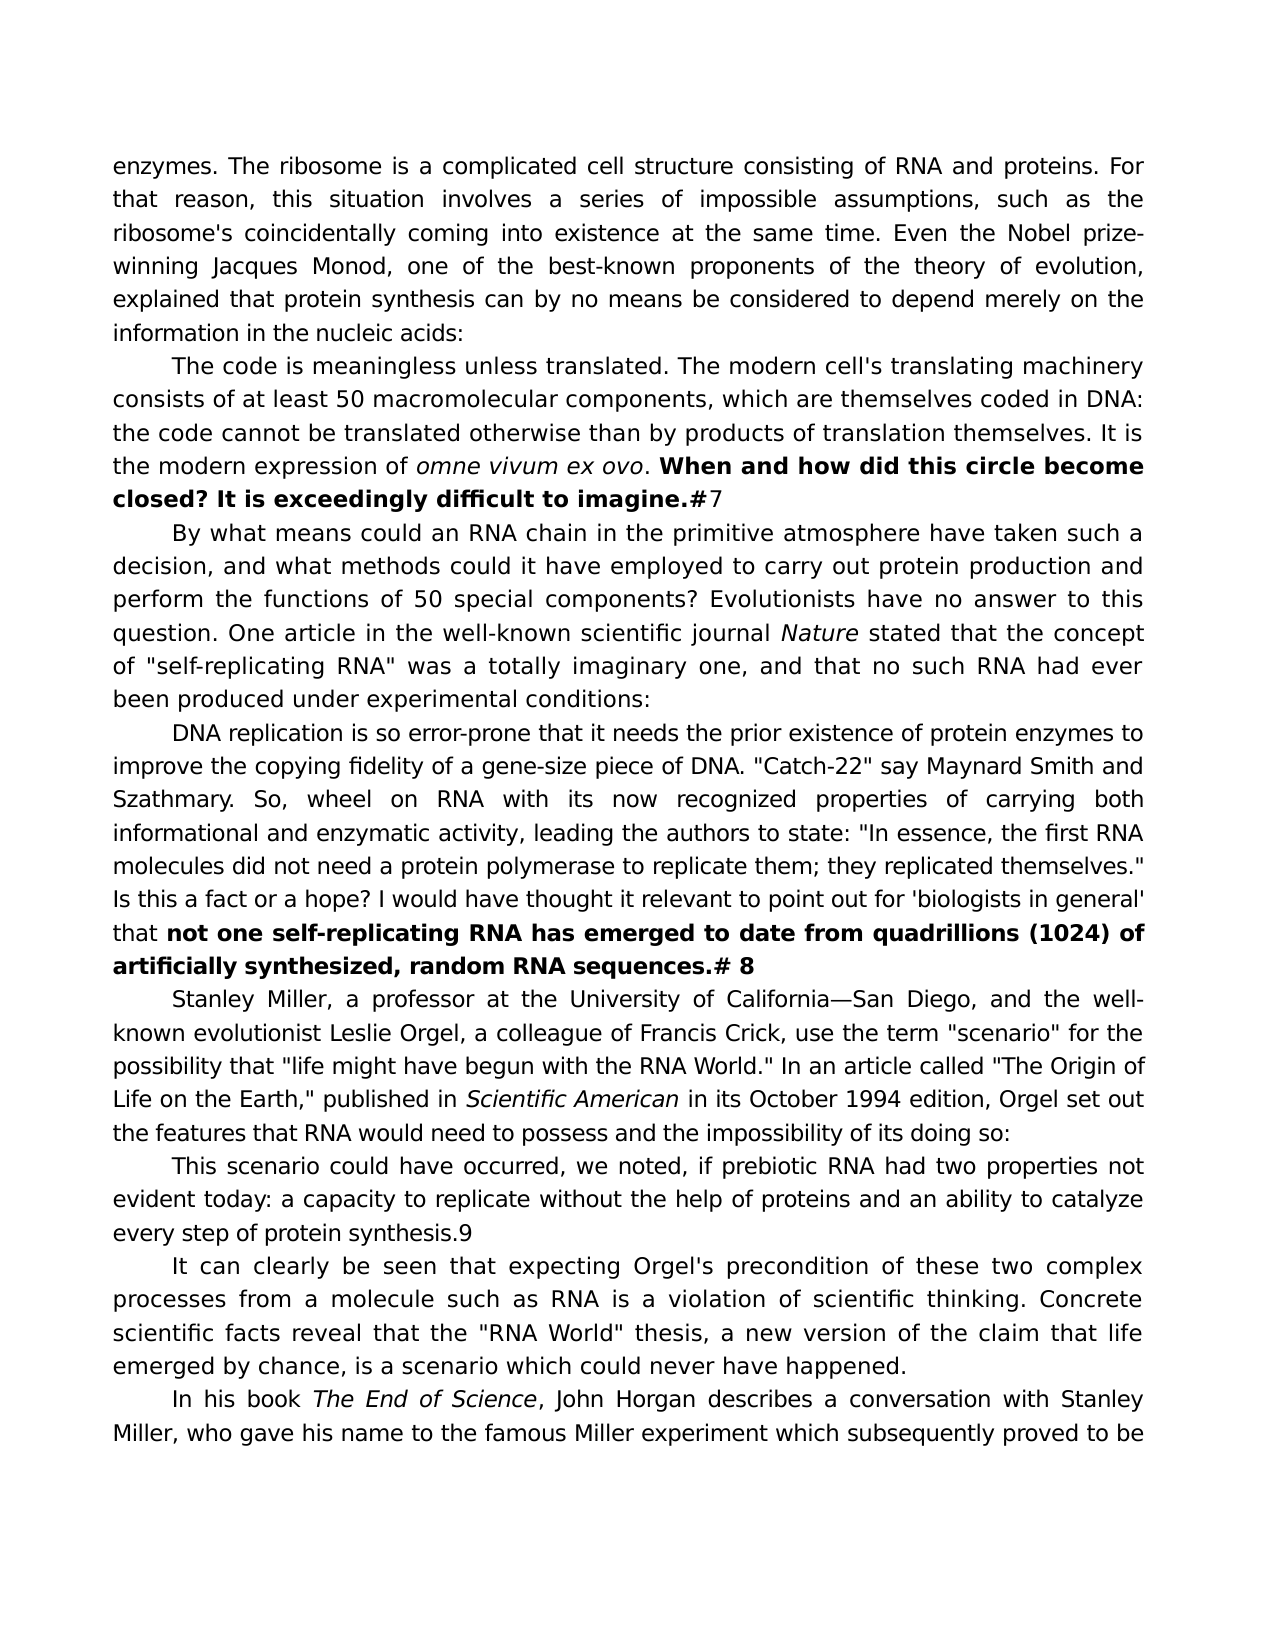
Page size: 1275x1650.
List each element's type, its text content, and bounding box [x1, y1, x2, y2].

text enzymes. The ribosome is a complicated cell structure consisting of RNA and proteins. For that reason, this situation involves a series of impossible assumptions, such as the ribosome's coincidentally coming into existence at the same time. Even the Nobel prize-winning Jacques Monod, one of the best-known proponents of the theory of evolution, explained that protein synthesis can by no means be considered to depend merely on the information in the nucleic acids: [112, 148, 1145, 348]
text The code is meaningless unless translated. The modern cell's translating machinery consists of at least 50 macromolecular components, which are themselves coded in DNA: the code cannot be translated otherwise than by products of translation themselves. It is the modern expression of omne vivum ex ovo. When and how did this circle become closed? It is exceedingly difficult to imagine.#7 [112, 348, 1145, 514]
text In his book The End of Science, John Horgan describes a conversation with Stanley Miller, who gave his name to the famous Miller experiment which subsequently proved to be [112, 1381, 1145, 1448]
text This scenario could have occurred, we noted, if prebiotic RNA had two properties not evident today: a capacity to replicate without the help of proteins and an ability to catalyze every step of protein synthesis.9 [112, 1148, 1145, 1248]
text Stanley Miller, a professor at the University of California—San Diego, and the well-known evolutionist Leslie Orgel, a colleague of Francis Crick, use the term "scenario" for the possibility that "life might have begun with the RNA World." In an article called "The Origin of Life on the Earth," published in Scientific American in its October 1994 edition, Orgel set out the features that RNA would need to possess and the impossibility of its doing so: [112, 981, 1145, 1148]
text By what means could an RNA chain in the primitive atmosphere have taken such a decision, and what methods could it have employed to carry out protein production and perform the functions of 50 special components? Evolutionists have no answer to this question. One article in the well-known scientific journal Nature stated that the concept of "self-replicating RNA" was a totally imaginary one, and that no such RNA had ever been produced under experimental conditions: [112, 514, 1145, 714]
text DNA replication is so error-prone that it needs the prior existence of protein enzymes to improve the copying fidelity of a gene-size piece of DNA. "Catch-22" say Maynard Smith and Szathmary. So, wheel on RNA with its now recognized properties of carrying both informational and enzymatic activity, leading the authors to state: "In essence, the first RNA molecules did not need a protein polymerase to replicate them; they replicated themselves." Is this a fact or a hope? I would have thought it relevant to point out for 'biologists in general' that not one self-replicating RNA has emerged to date from quadrillions (1024) of artificially synthesized, random RNA sequences.# 8 [112, 714, 1145, 981]
text It can clearly be seen that expecting Orgel's precondition of these two complex processes from a molecule such as RNA is a violation of scientific thinking. Concrete scientific facts reveal that the "RNA World" thesis, a new version of the claim that life emerged by chance, is a scenario which could never have happened. [112, 1248, 1145, 1381]
